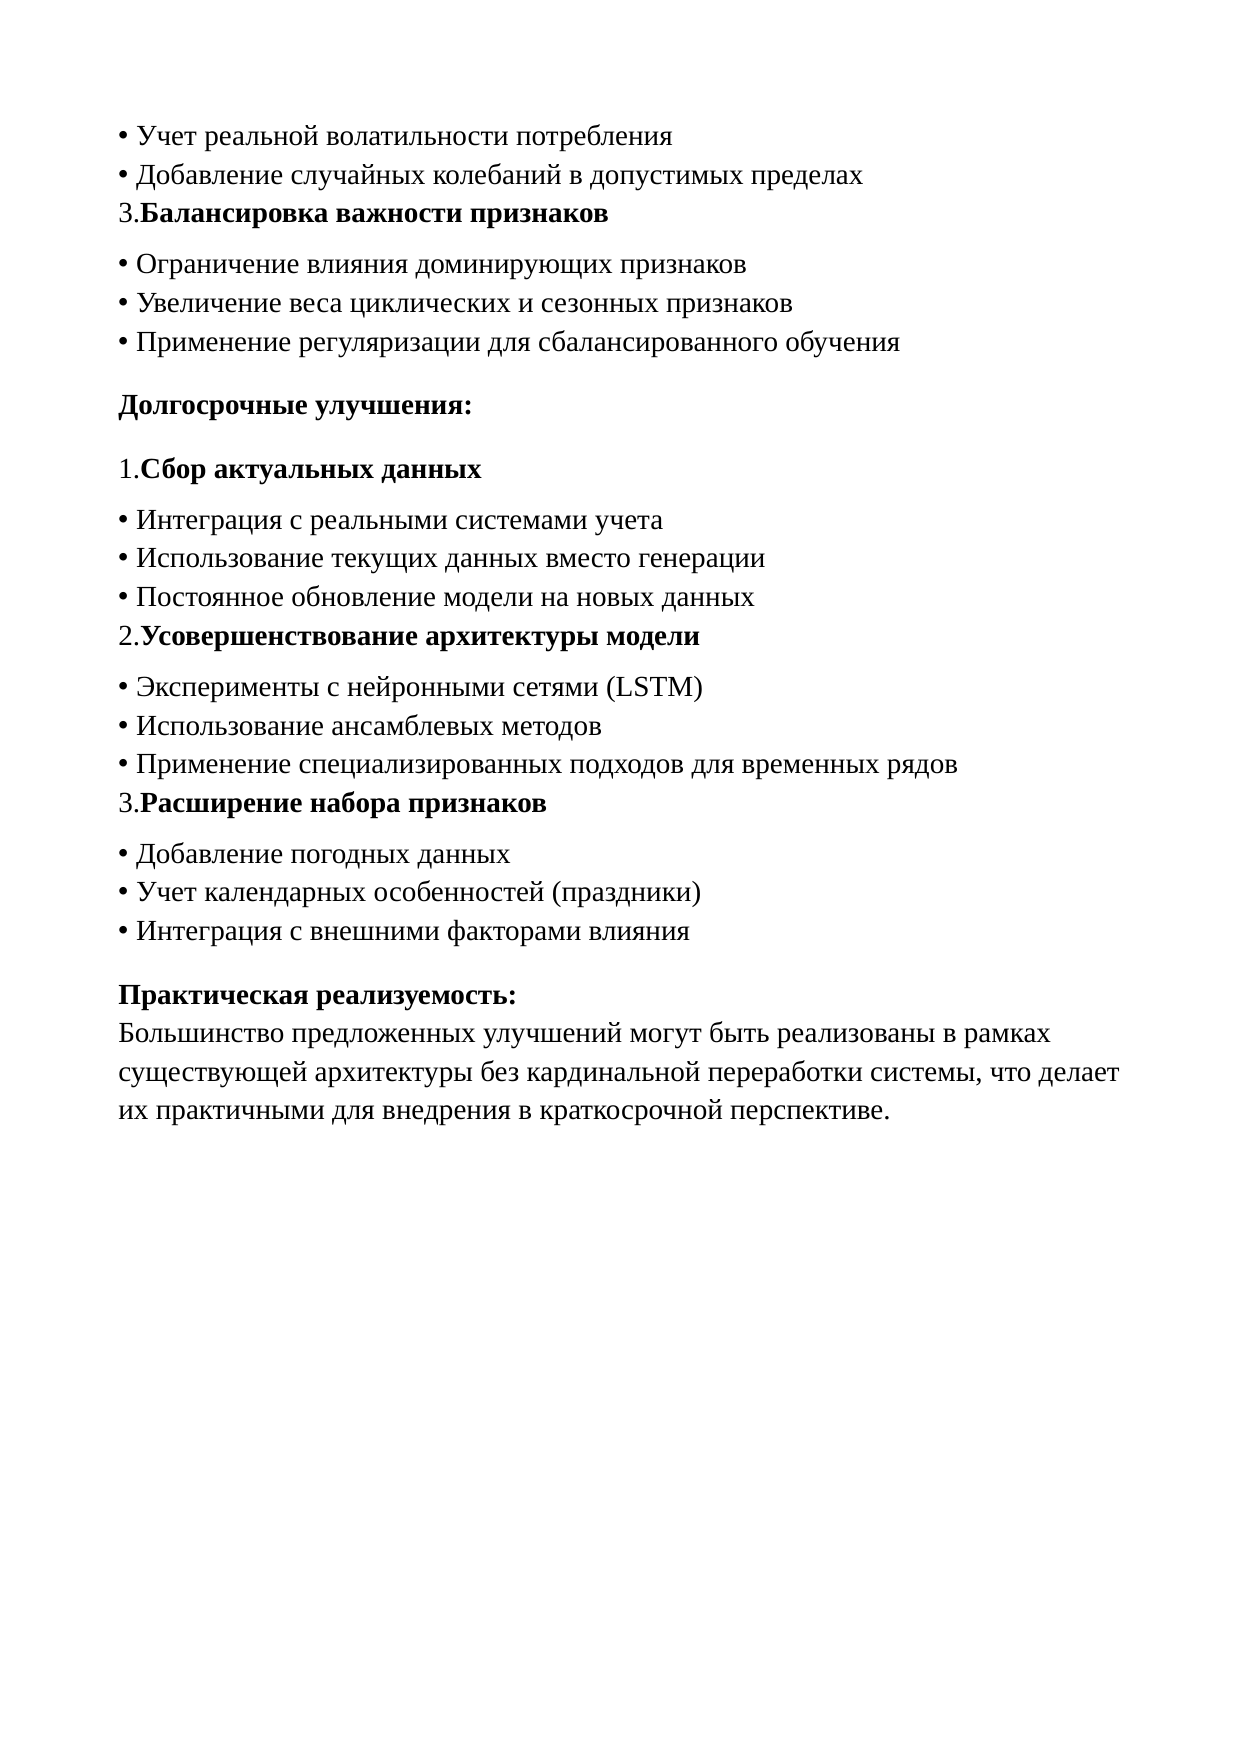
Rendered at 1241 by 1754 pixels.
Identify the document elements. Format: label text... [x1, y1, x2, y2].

text Долгосрочные улучшения: [118, 387, 1122, 421]
list Увеличение веса циклических и сезонных признаков [118, 285, 1122, 319]
list Добавление случайных колебаний в допустимых пределах [118, 157, 1122, 190]
list Балансировка важности признаков [118, 195, 1122, 229]
list Усовершенствование архитектуры модели [118, 618, 1122, 651]
list Интеграция с внешними факторами влияния [118, 913, 1122, 947]
text Практическая реализуемость: Большинство предложенных улучшений могут быть реализованы в рамках существующей архитектуры без кардинальной переработки системы, что делает их практичными для внедрения в краткосрочной перспективе. [118, 977, 1122, 1126]
list Применение специализированных подходов для временных рядов [118, 746, 1122, 780]
list Постоянное обновление модели на новых данных [118, 579, 1122, 613]
list Ограничение влияния доминирующих признаков [118, 246, 1122, 280]
list Сбор актуальных данных [118, 451, 1122, 484]
list Учет календарных особенностей (праздники) [118, 874, 1122, 908]
list Учет реальной волатильности потребления [118, 118, 1122, 152]
list Добавление погодных данных [118, 836, 1122, 869]
list Эксперименты с нейронными сетями (LSTM) [118, 669, 1122, 703]
list Расширение набора признаков [118, 785, 1122, 818]
list Применение регуляризации для сбалансированного обучения [118, 324, 1122, 357]
list Интеграция с реальными системами учета [118, 502, 1122, 536]
list Использование текущих данных вместо генерации [118, 541, 1122, 574]
list Использование ансамблевых методов [118, 708, 1122, 741]
